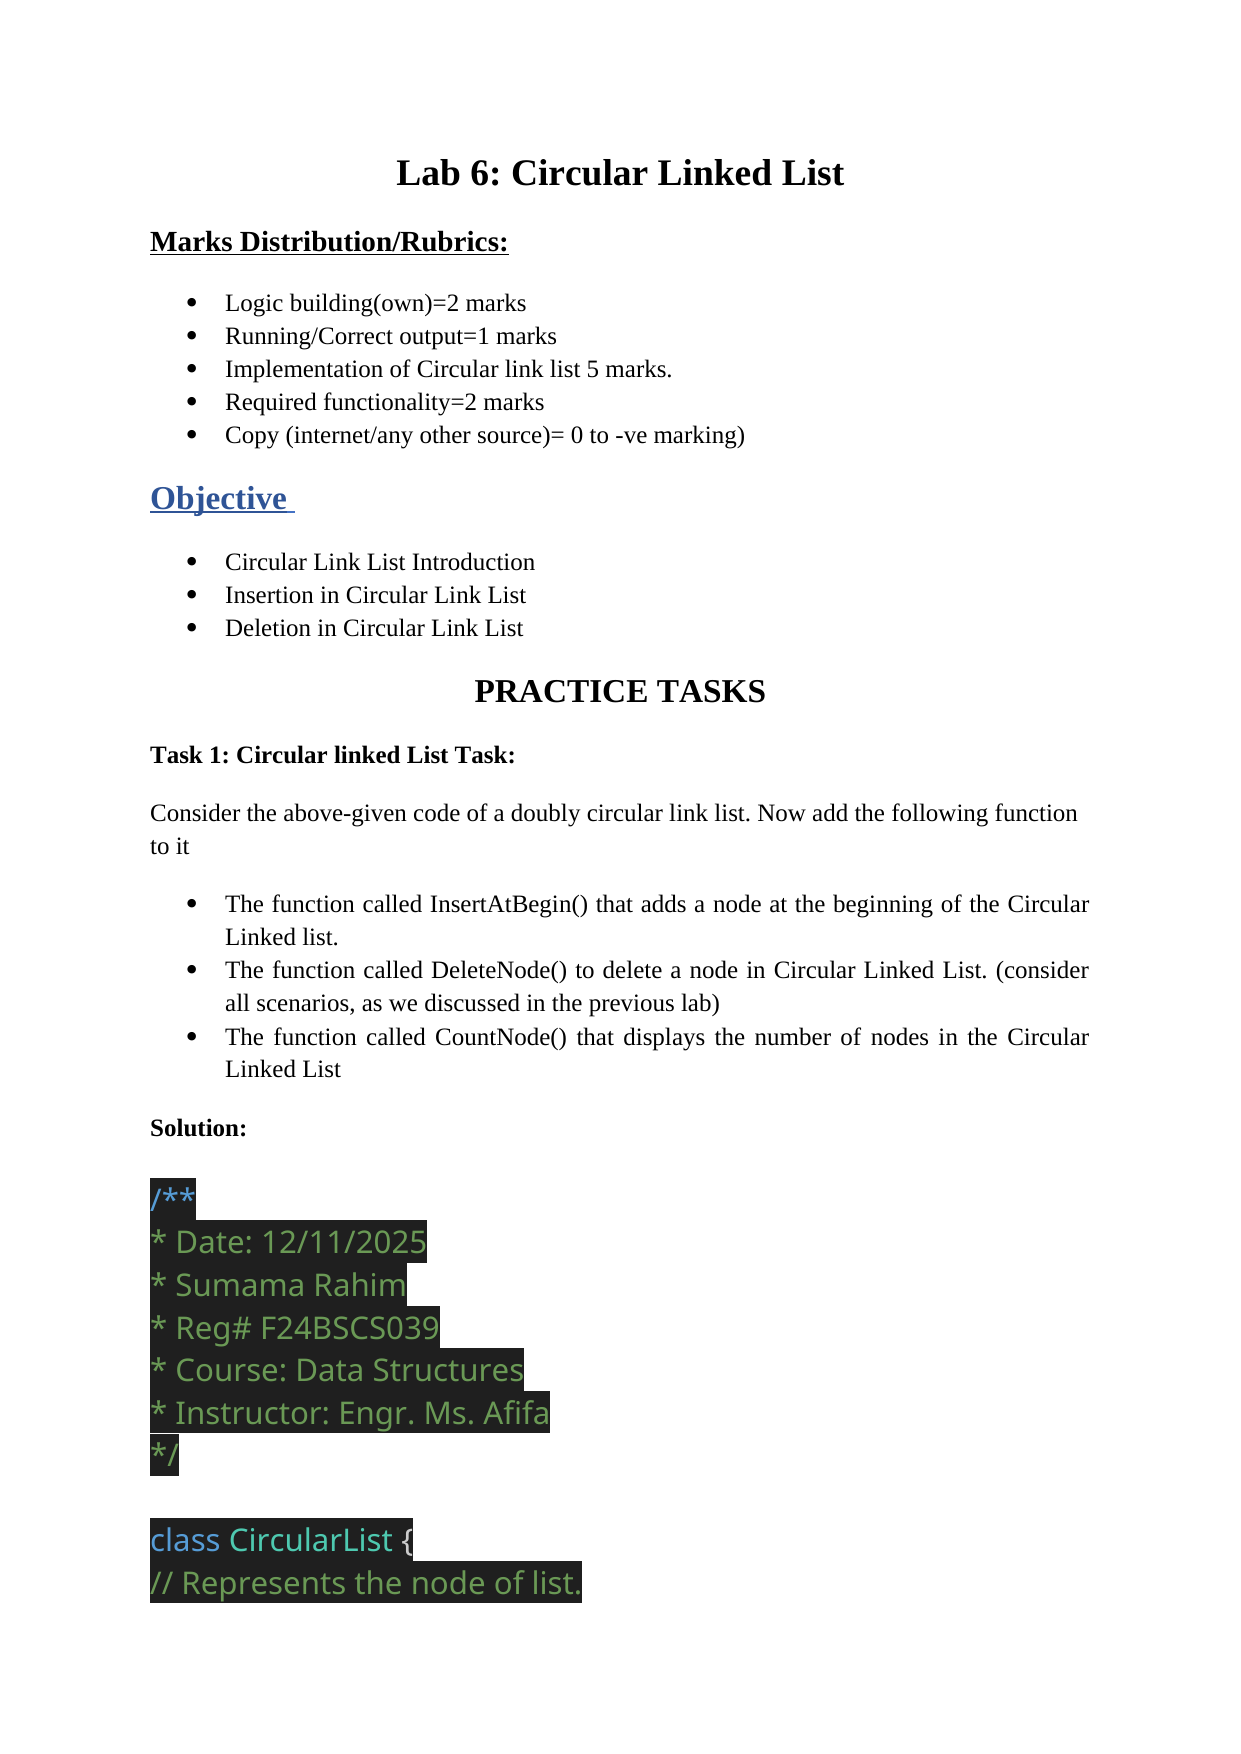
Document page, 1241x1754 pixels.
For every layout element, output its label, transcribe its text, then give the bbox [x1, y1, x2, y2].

text /** [150, 1178, 1090, 1220]
text PRACTICE TASKS [150, 671, 1090, 710]
list Deletion in Circular Link List [187, 613, 1090, 642]
list The function called InsertAtBegin() that adds a node at the beginning of the Circular Linked list. [187, 889, 1090, 951]
text // Represents the node of list. [150, 1561, 1090, 1603]
text Marks Distribution/Rubrics: [150, 224, 1090, 258]
list Implementation of Circular link list 5 marks. [187, 354, 1090, 383]
text class CircularList { [150, 1518, 1090, 1561]
text Lab 6: Circular Linked List [150, 150, 1090, 193]
text Solution: [150, 1113, 1090, 1141]
list Required functionality=2 marks [187, 387, 1090, 416]
list Circular Link List Introduction [187, 547, 1090, 576]
text * Instructor: Engr. Ms. Afifa [150, 1391, 1090, 1433]
text */ [150, 1433, 1090, 1476]
list The function called CountNode() that displays the number of nodes in the Circular Linked List [187, 1022, 1090, 1083]
text * Reg# F24BSCS039 [150, 1306, 1090, 1348]
list Insertion in Circular Link List [187, 580, 1090, 609]
text Task 1: Circular linked List Task: [150, 740, 1090, 769]
text * Sumama Rahim [150, 1263, 1090, 1306]
list Logic building(own)=2 marks [187, 288, 1090, 317]
text Objective [150, 478, 1090, 517]
list The function called DeleteNode() to delete a node in Circular Linked List. (consider all scenarios, as we discussed in the previous lab) [187, 956, 1090, 1017]
list Copy (internet/any other source)= 0 to -ve marking) [187, 420, 1090, 449]
list Running/Correct output=1 marks [187, 321, 1090, 350]
text Consider the above-given code of a doubly circular link list. Now add the following function to it [150, 798, 1090, 860]
text * Course: Data Structures [150, 1348, 1090, 1391]
text * Date: 12/11/2025 [150, 1220, 1090, 1263]
